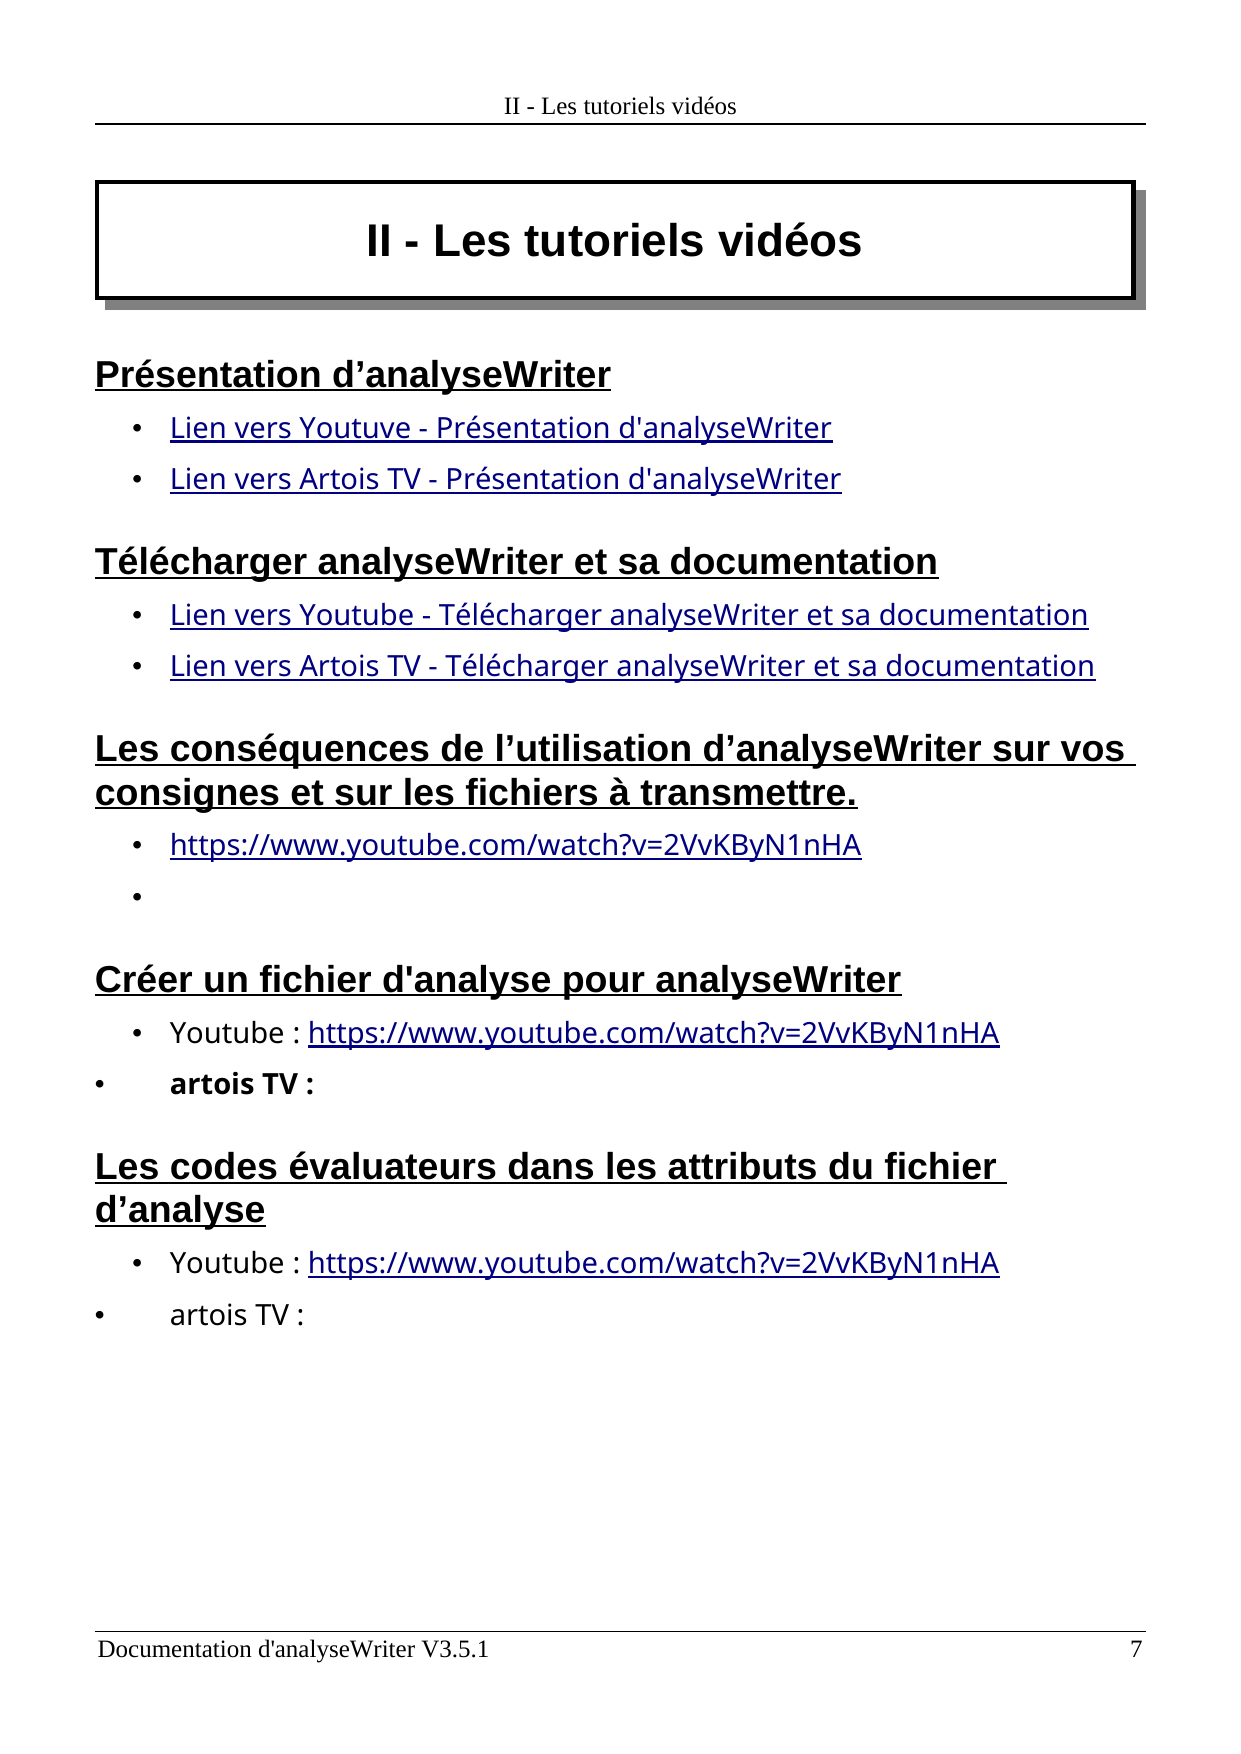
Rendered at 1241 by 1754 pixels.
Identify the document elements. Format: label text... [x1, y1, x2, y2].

list artois TV : [94, 1294, 1146, 1333]
list Youtube : https://www.youtube.com/watch?v=2VvKByN1nHA [132, 1012, 1146, 1052]
subtitle Les tutoriels vidéos [99, 184, 1131, 296]
list Lien vers Artois TV - Télécharger analyseWriter et sa documentation [132, 646, 1146, 685]
list Lien vers Youtuve - Présentation d'analyseWriter [132, 407, 1146, 447]
list Lien vers Artois TV - Présentation d'analyseWriter [132, 458, 1146, 498]
subtitle Créer un fichier d'analyse pour analyseWriter [94, 957, 1146, 1000]
list https://www.youtube.com/watch?v=2VvKByN1nHA [132, 824, 1146, 864]
subtitle Télécharger analyseWriter et sa documentation [94, 539, 1146, 582]
subtitle Les codes évaluateurs dans les attributs du fichier d’analyse [94, 1144, 1146, 1231]
list Youtube : https://www.youtube.com/watch?v=2VvKByN1nHA [132, 1242, 1146, 1282]
subtitle Les conséquences de l’utilisation d’analyseWriter sur vos consignes et sur les fichiers à transmettre. [94, 727, 1146, 813]
list artois TV : [94, 1063, 1146, 1103]
list Lien vers Youtube - Télécharger analyseWriter et sa documentation [132, 594, 1146, 634]
subtitle Présentation d’analyseWriter [94, 352, 1146, 395]
